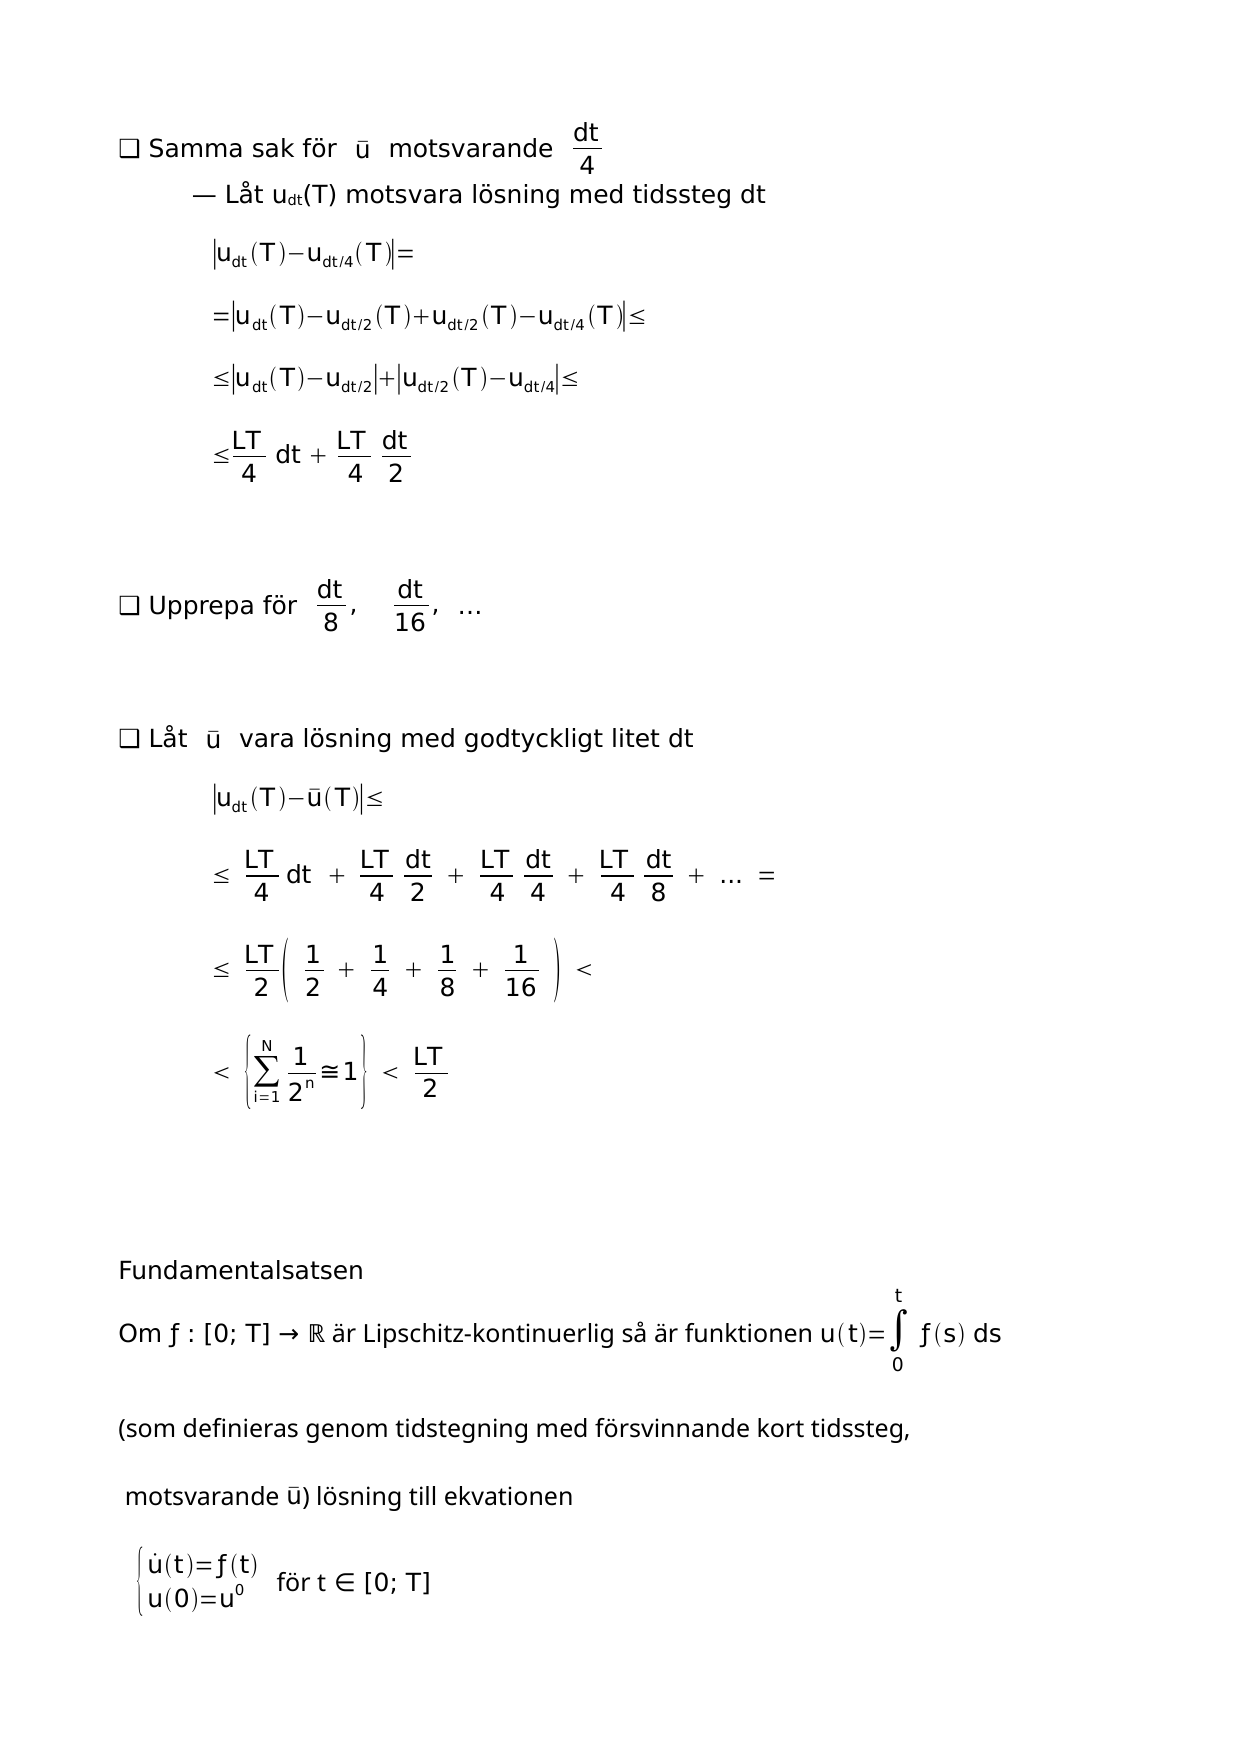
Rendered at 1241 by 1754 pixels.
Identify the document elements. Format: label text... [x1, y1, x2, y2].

text för t ∈ [0; T] [118, 1547, 1122, 1616]
text Fundamentalsatsen [118, 1257, 1122, 1286]
text ❑ Samma sak förmotsvarande [118, 118, 1122, 180]
text ❑ Upprepa för… [118, 575, 1122, 637]
text motsvarande ) lösning till ekvationen [118, 1478, 1122, 1512]
text Om ƒ : [0; T] → ℝ är Lipschitz-kontinuerlig så är funktionen [118, 1286, 1122, 1376]
text ❑ Låtvara lösning med godtyckligt litet dt [118, 724, 1122, 754]
text — Låt udt(T) motsvara lösning med tidssteg dt [118, 180, 1122, 209]
text (som definieras genom tidstegning med försvinnande kort tidssteg, [118, 1410, 1122, 1444]
